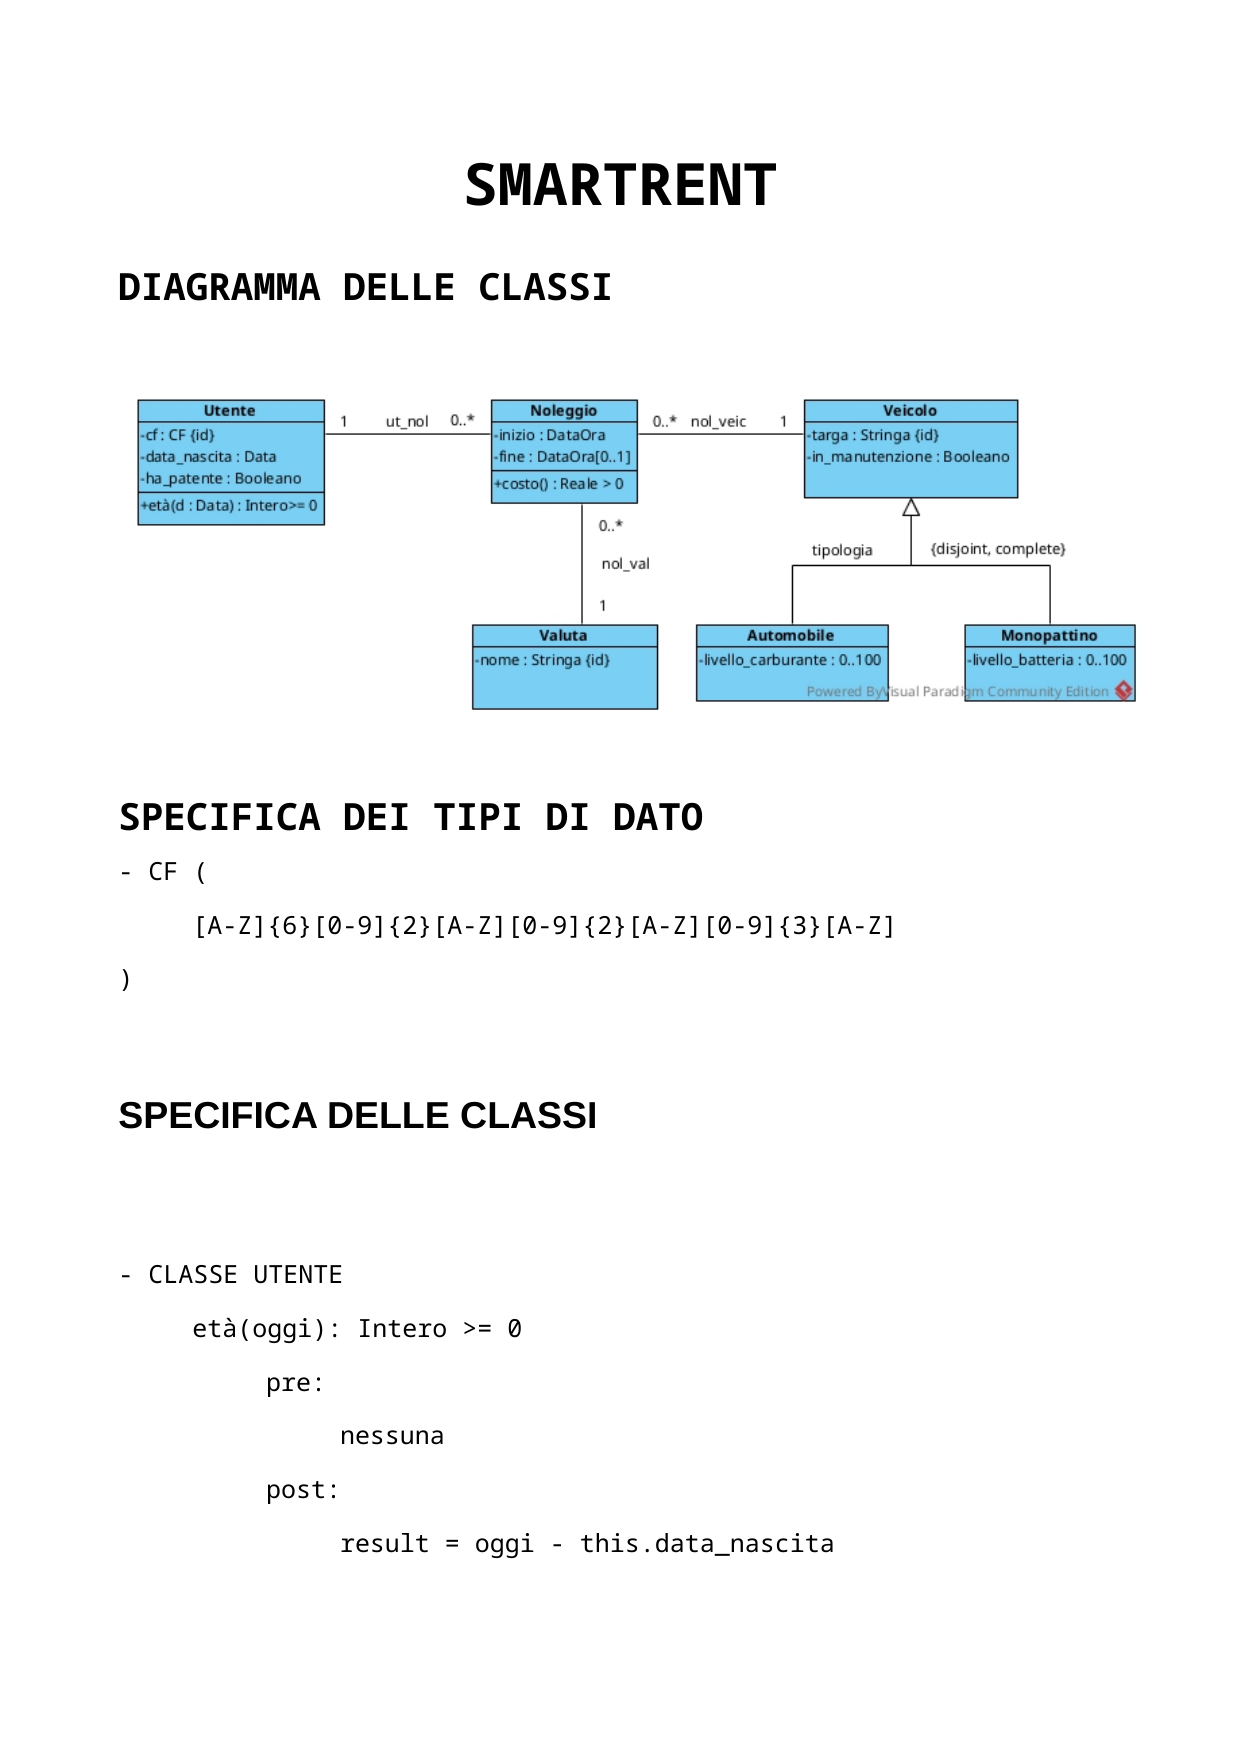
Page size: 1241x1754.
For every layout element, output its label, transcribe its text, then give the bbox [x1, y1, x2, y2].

text ) [118, 961, 1122, 995]
subtitle SPECIFICA DEI TIPI DI DATO [118, 790, 1122, 841]
text pre: [118, 1364, 1122, 1398]
text - CLASSE UTENTE [118, 1257, 1122, 1291]
picture [135, 397, 1140, 714]
text result = oggi - this.data_nascita [118, 1525, 1122, 1559]
text - CF ( [118, 853, 1122, 888]
text post: [118, 1472, 1122, 1506]
subtitle DIAGRAMMA DELLE CLASSI [118, 260, 1122, 311]
text [A-Z]{6}[0-9]{2}[A-Z][0-9]{2}[A-Z][0-9]{3}[A-Z] [118, 907, 1122, 941]
text età(oggi): Intero >= 0 [118, 1310, 1122, 1344]
title SMARTRENT [118, 143, 1122, 223]
text nessuna [118, 1418, 1122, 1452]
subtitle SPECIFICA DELLE CLASSI [118, 1093, 1122, 1137]
